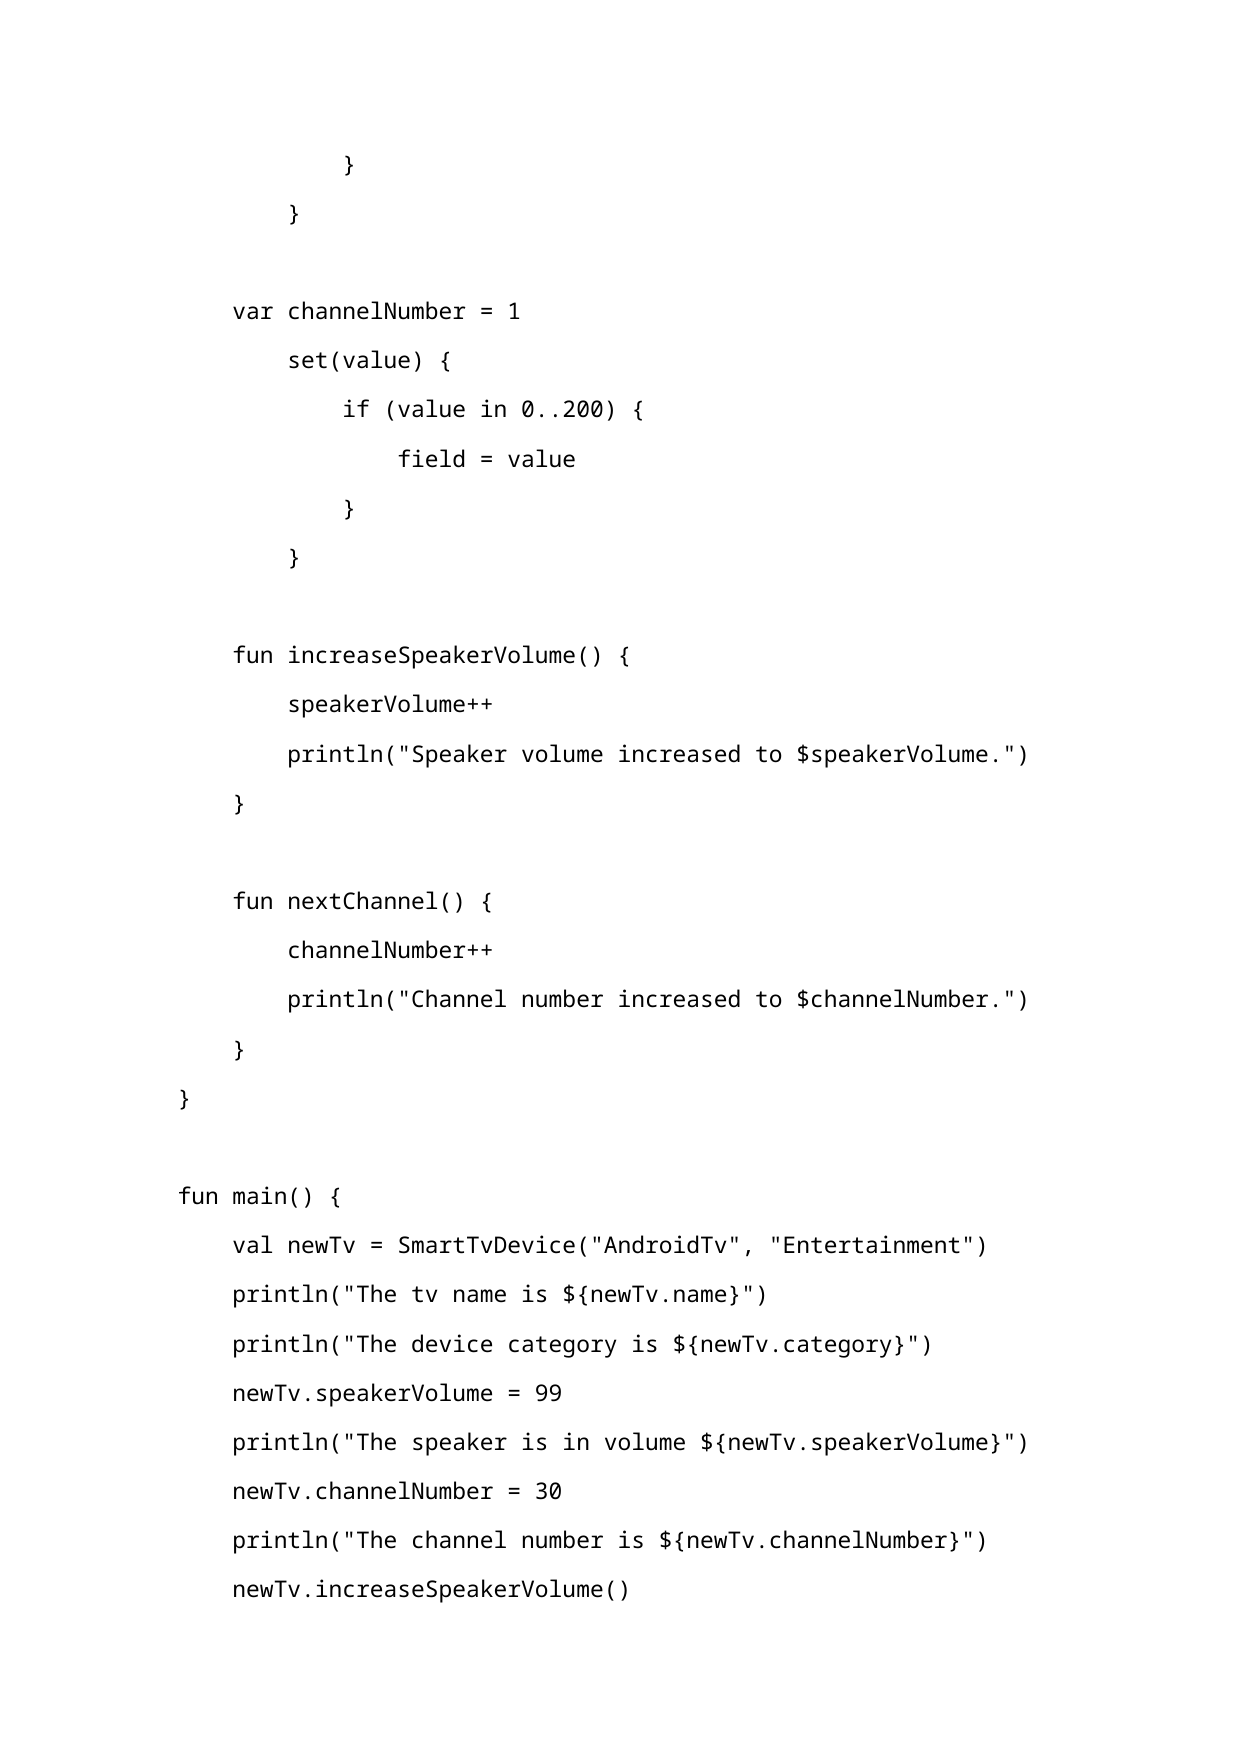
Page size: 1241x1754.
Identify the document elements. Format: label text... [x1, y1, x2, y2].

text } [177, 787, 1063, 818]
text } [177, 1033, 1063, 1064]
text println("The tv name is ${newTv.name}") [177, 1278, 1063, 1310]
text fun nextChannel() { [177, 885, 1063, 916]
text field = value [177, 443, 1063, 474]
text } [177, 541, 1063, 572]
text newTv.increaseSpeakerVolume() [177, 1573, 1063, 1605]
text var channelNumber = 1 [177, 295, 1063, 326]
text } [177, 148, 1063, 179]
text val newTv = SmartTvDevice("AndroidTv", "Entertainment") [177, 1229, 1063, 1261]
text newTv.speakerVolume = 99 [177, 1377, 1063, 1408]
text println("Channel number increased to $channelNumber.") [177, 983, 1063, 1015]
text set(value) { [177, 344, 1063, 376]
text println("The speaker is in volume ${newTv.speakerVolume}") [177, 1426, 1063, 1457]
text println("The device category is ${newTv.category}") [177, 1328, 1063, 1359]
text if (value in 0..200) { [177, 393, 1063, 425]
text speakerVolume++ [177, 688, 1063, 720]
text channelNumber++ [177, 934, 1063, 966]
text fun increaseSpeakerVolume() { [177, 639, 1063, 671]
text println("The channel number is ${newTv.channelNumber}") [177, 1524, 1063, 1556]
text fun main() { [177, 1180, 1063, 1211]
text println("Speaker volume increased to $speakerVolume.") [177, 738, 1063, 769]
text } [177, 1082, 1063, 1113]
text } [177, 197, 1063, 228]
text newTv.channelNumber = 30 [177, 1475, 1063, 1506]
text } [177, 492, 1063, 523]
